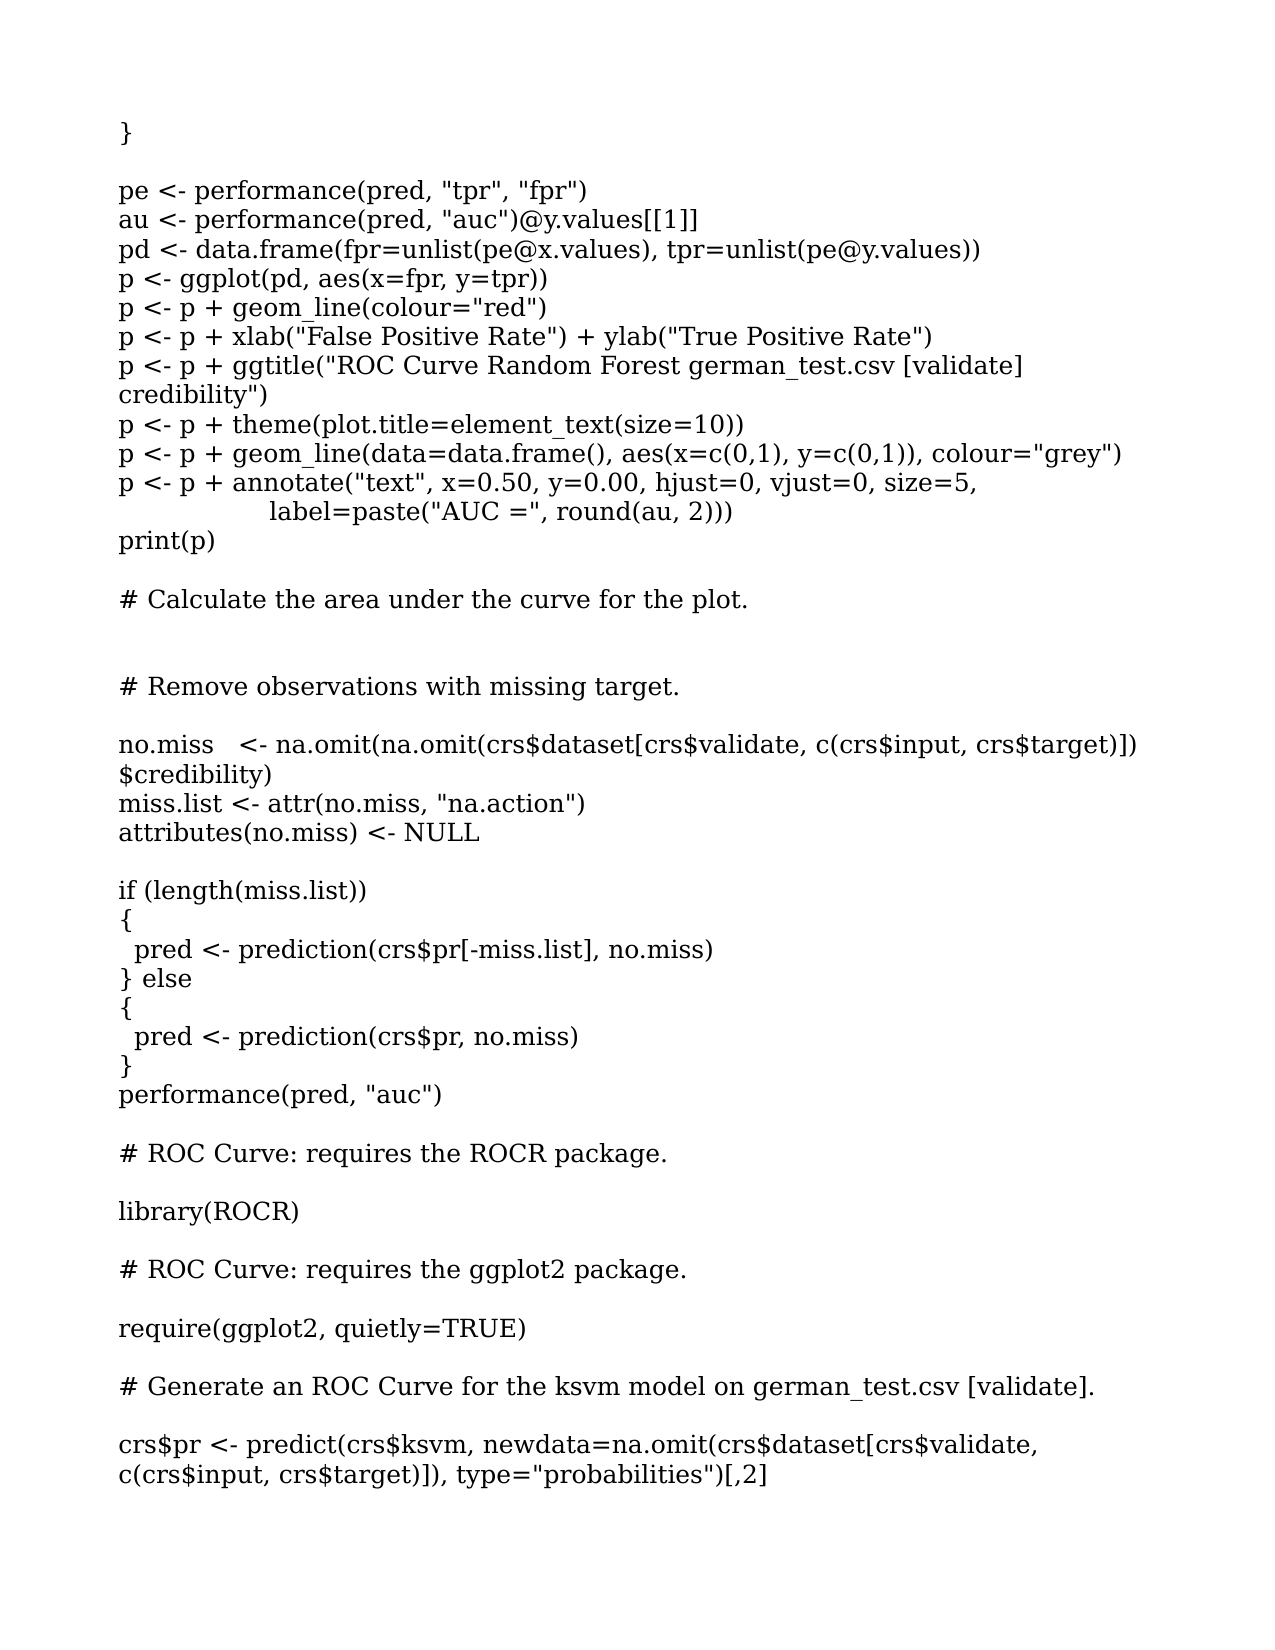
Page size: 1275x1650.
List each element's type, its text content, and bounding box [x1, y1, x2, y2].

text print(p) [118, 526, 1157, 556]
text p <- p + geom_line(data=data.frame(), aes(x=c(0,1), y=c(0,1)), colour="grey") [118, 439, 1157, 468]
text p <- p + annotate("text", x=0.50, y=0.00, hjust=0, vjust=0, size=5, [118, 468, 1157, 497]
text library(ROCR) [118, 1197, 1157, 1226]
text pe <- performance(pred, "tpr", "fpr") [118, 176, 1157, 206]
text au <- performance(pred, "auc")@y.values[[1]] [118, 206, 1157, 235]
text require(ggplot2, quietly=TRUE) [118, 1314, 1157, 1343]
text # ROC Curve: requires the ggplot2 package. [118, 1256, 1157, 1285]
text p <- p + ggtitle("ROC Curve Random Forest german_test.csv [validate] credibility") [118, 351, 1157, 410]
text pred <- prediction(crs$pr[-miss.list], no.miss) [118, 935, 1157, 964]
text performance(pred, "auc") [118, 1081, 1157, 1110]
text if (length(miss.list)) [118, 876, 1157, 906]
text no.miss <- na.omit(na.omit(crs$dataset[crs$validate, c(crs$input, crs$target)])$credibility) [118, 731, 1157, 789]
text # Remove observations with missing target. [118, 672, 1157, 701]
text miss.list <- attr(no.miss, "na.action") [118, 789, 1157, 818]
text { [118, 906, 1157, 935]
text # ROC Curve: requires the ROCR package. [118, 1139, 1157, 1168]
text } [118, 118, 1157, 147]
text pred <- prediction(crs$pr, no.miss) [118, 1022, 1157, 1051]
text # Generate an ROC Curve for the ksvm model on german_test.csv [validate]. [118, 1372, 1157, 1401]
text pd <- data.frame(fpr=unlist(pe@x.values), tpr=unlist(pe@y.values)) [118, 235, 1157, 264]
text # Calculate the area under the curve for the plot. [118, 585, 1157, 614]
text p <- ggplot(pd, aes(x=fpr, y=tpr)) [118, 264, 1157, 293]
text label=paste("AUC =", round(au, 2))) [118, 497, 1157, 526]
text } else [118, 964, 1157, 993]
text p <- p + geom_line(colour="red") [118, 293, 1157, 322]
text attributes(no.miss) <- NULL [118, 818, 1157, 847]
text p <- p + xlab("False Positive Rate") + ylab("True Positive Rate") [118, 322, 1157, 351]
text } [118, 1051, 1157, 1081]
text { [118, 993, 1157, 1022]
text p <- p + theme(plot.title=element_text(size=10)) [118, 410, 1157, 439]
text crs$pr <- predict(crs$ksvm, newdata=na.omit(crs$dataset[crs$validate, c(crs$input, crs$target)]), type="probabilities")[,2] [118, 1431, 1157, 1489]
